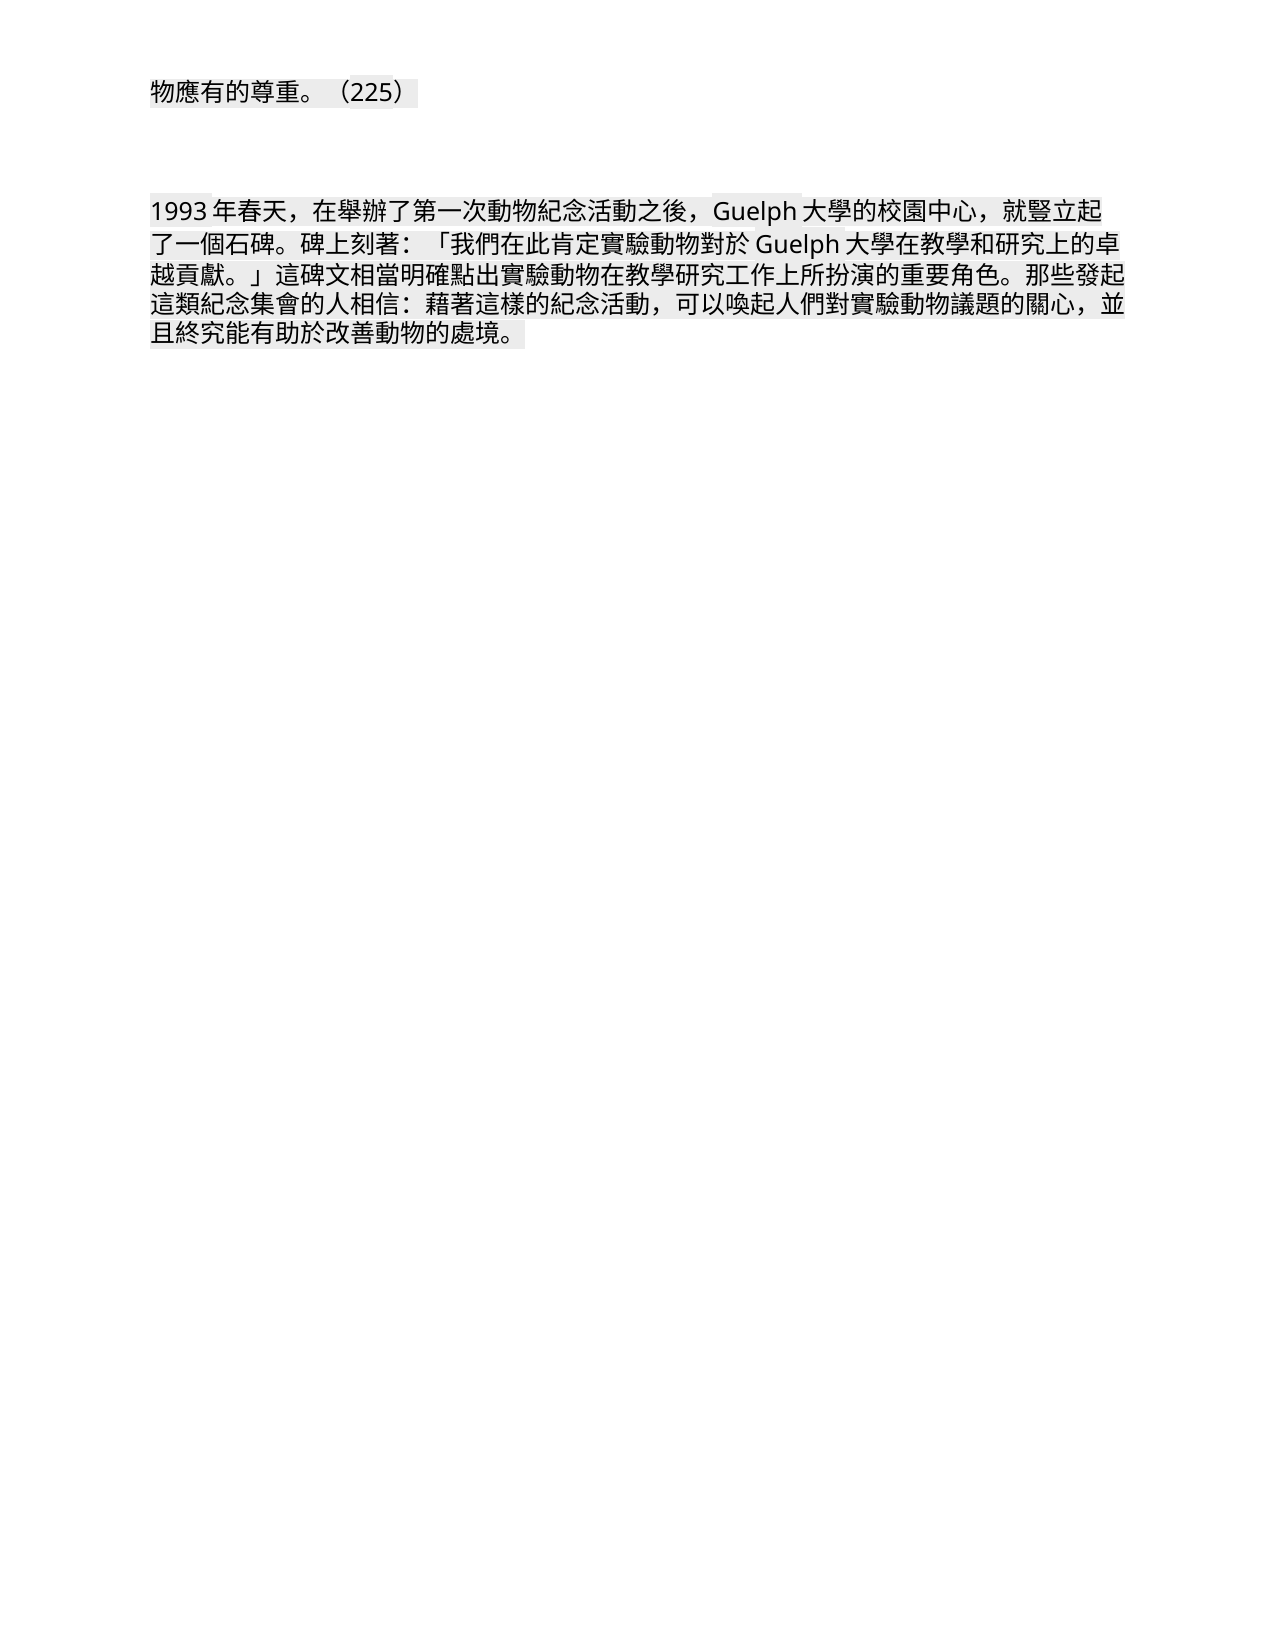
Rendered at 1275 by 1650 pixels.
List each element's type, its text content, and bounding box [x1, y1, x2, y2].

text 1993年春天，在舉辦了第一次動物紀念活動之後，Guelph大學的校園中心，就豎立起了一個石碑。碑上刻著：「我們在此肯定實驗動物對於Guelph大學在教學和研究上的卓越貢獻。」這碑文相當明確點出實驗動物在教學研究工作上所扮演的重要角色。那些發起這類紀念集會的人相信：藉著這樣的紀念活動，可以喚起人們對實驗動物議題的關心，並且終究能有助於改善動物的處境。 [150, 193, 1125, 349]
text 比如說，一位研究者可能對於從事一項會使動物痛苦的實驗沒什麼感覺，根本不管牠難不難受，可是，對自己家裏養的狗之術後疼痛＊，卻由衷地關心。一如對動物的「機械化」態度。「理性區隔」的作用也使得人們對他的工作或他所不得不做的事保持一種疏離狀態，以避免本能式或情感性的反應。有感於這樣的趨勢，動物紀念活動或有助於提高我們對動物應有的尊重。（225） [150, 75, 1125, 109]
